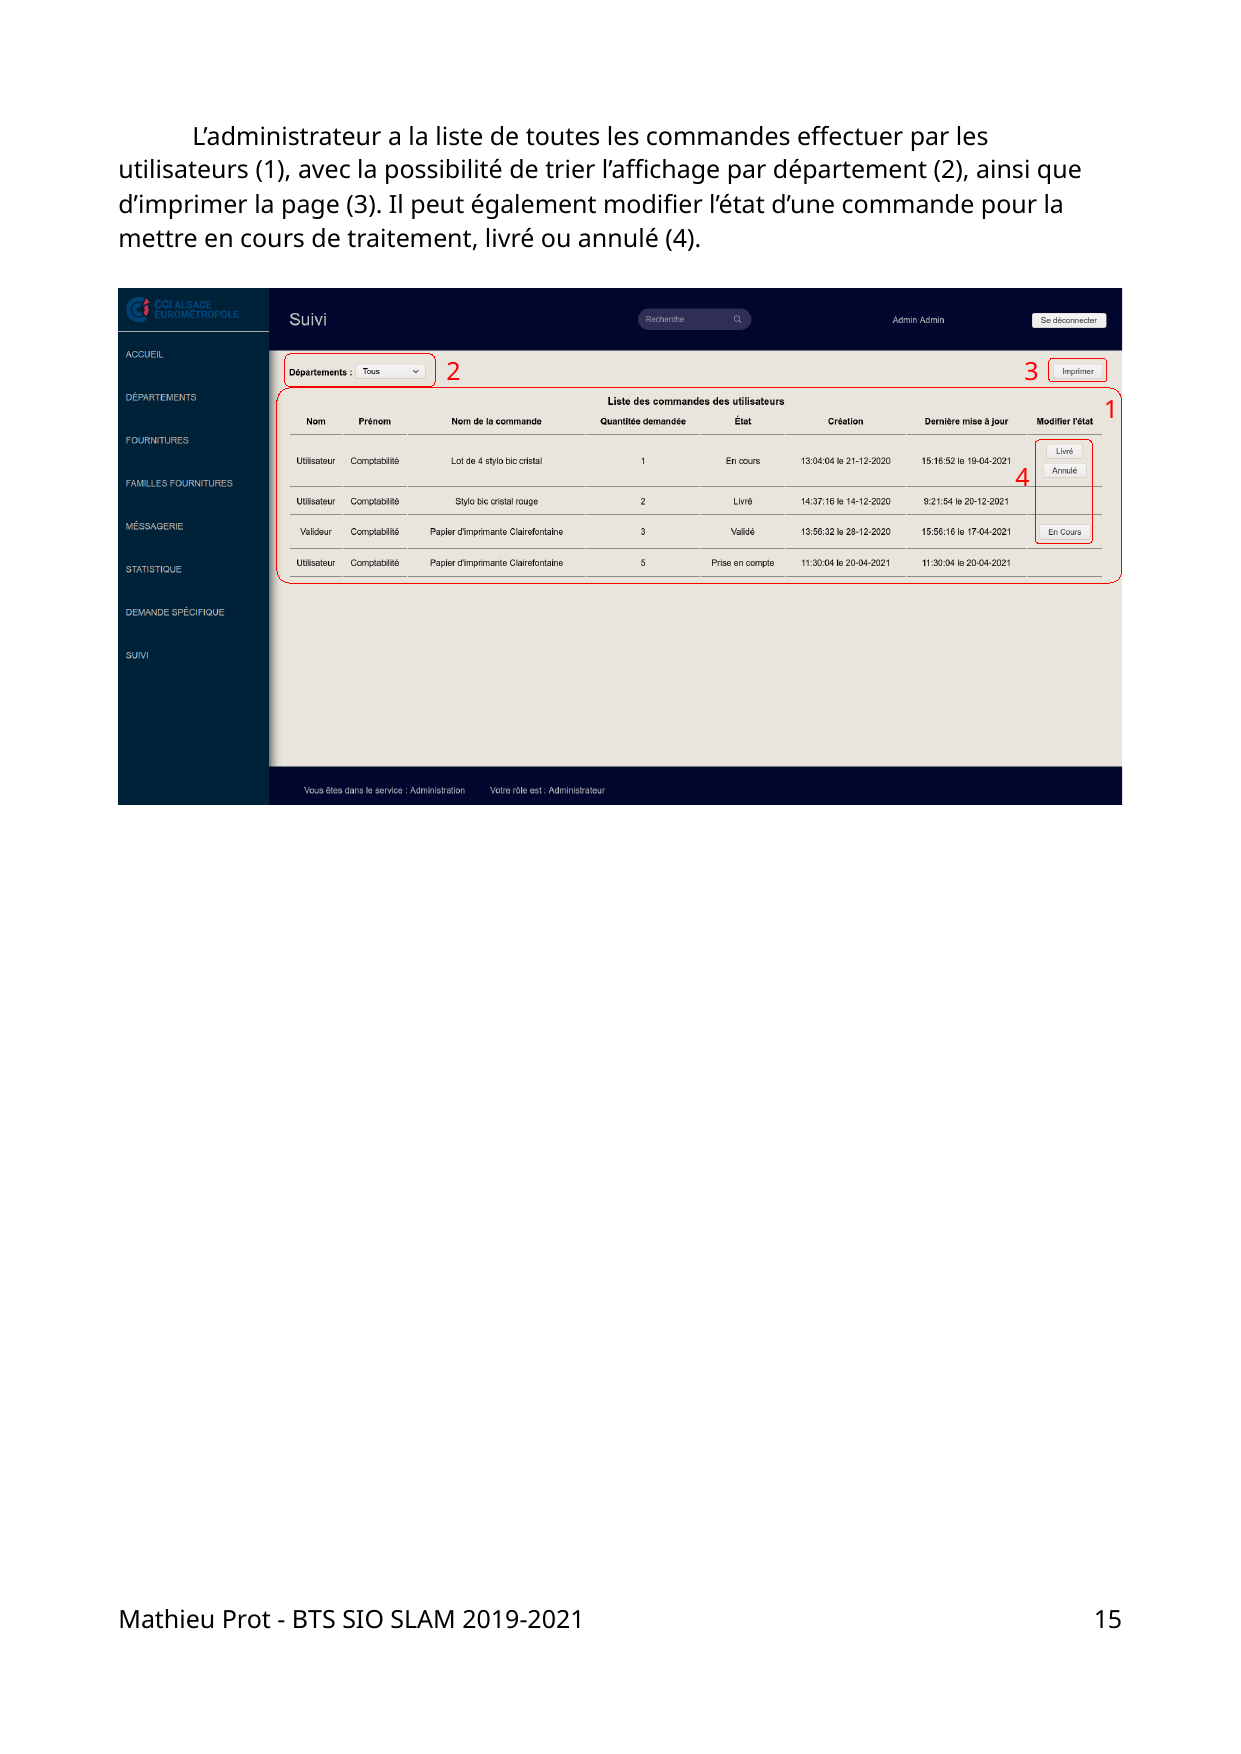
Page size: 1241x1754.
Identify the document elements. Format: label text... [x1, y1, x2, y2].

picture [118, 288, 1123, 805]
text L’administrateur a la liste de toutes les commandes effectuer par les utilisateurs (1), avec la possibilité de trier l’affichage par département (2), ainsi que d’imprimer la page (3). Il peut également modifier l’état d’une commande pour la mettre en cours de traitement, livré ou annulé (4). [118, 118, 1122, 254]
